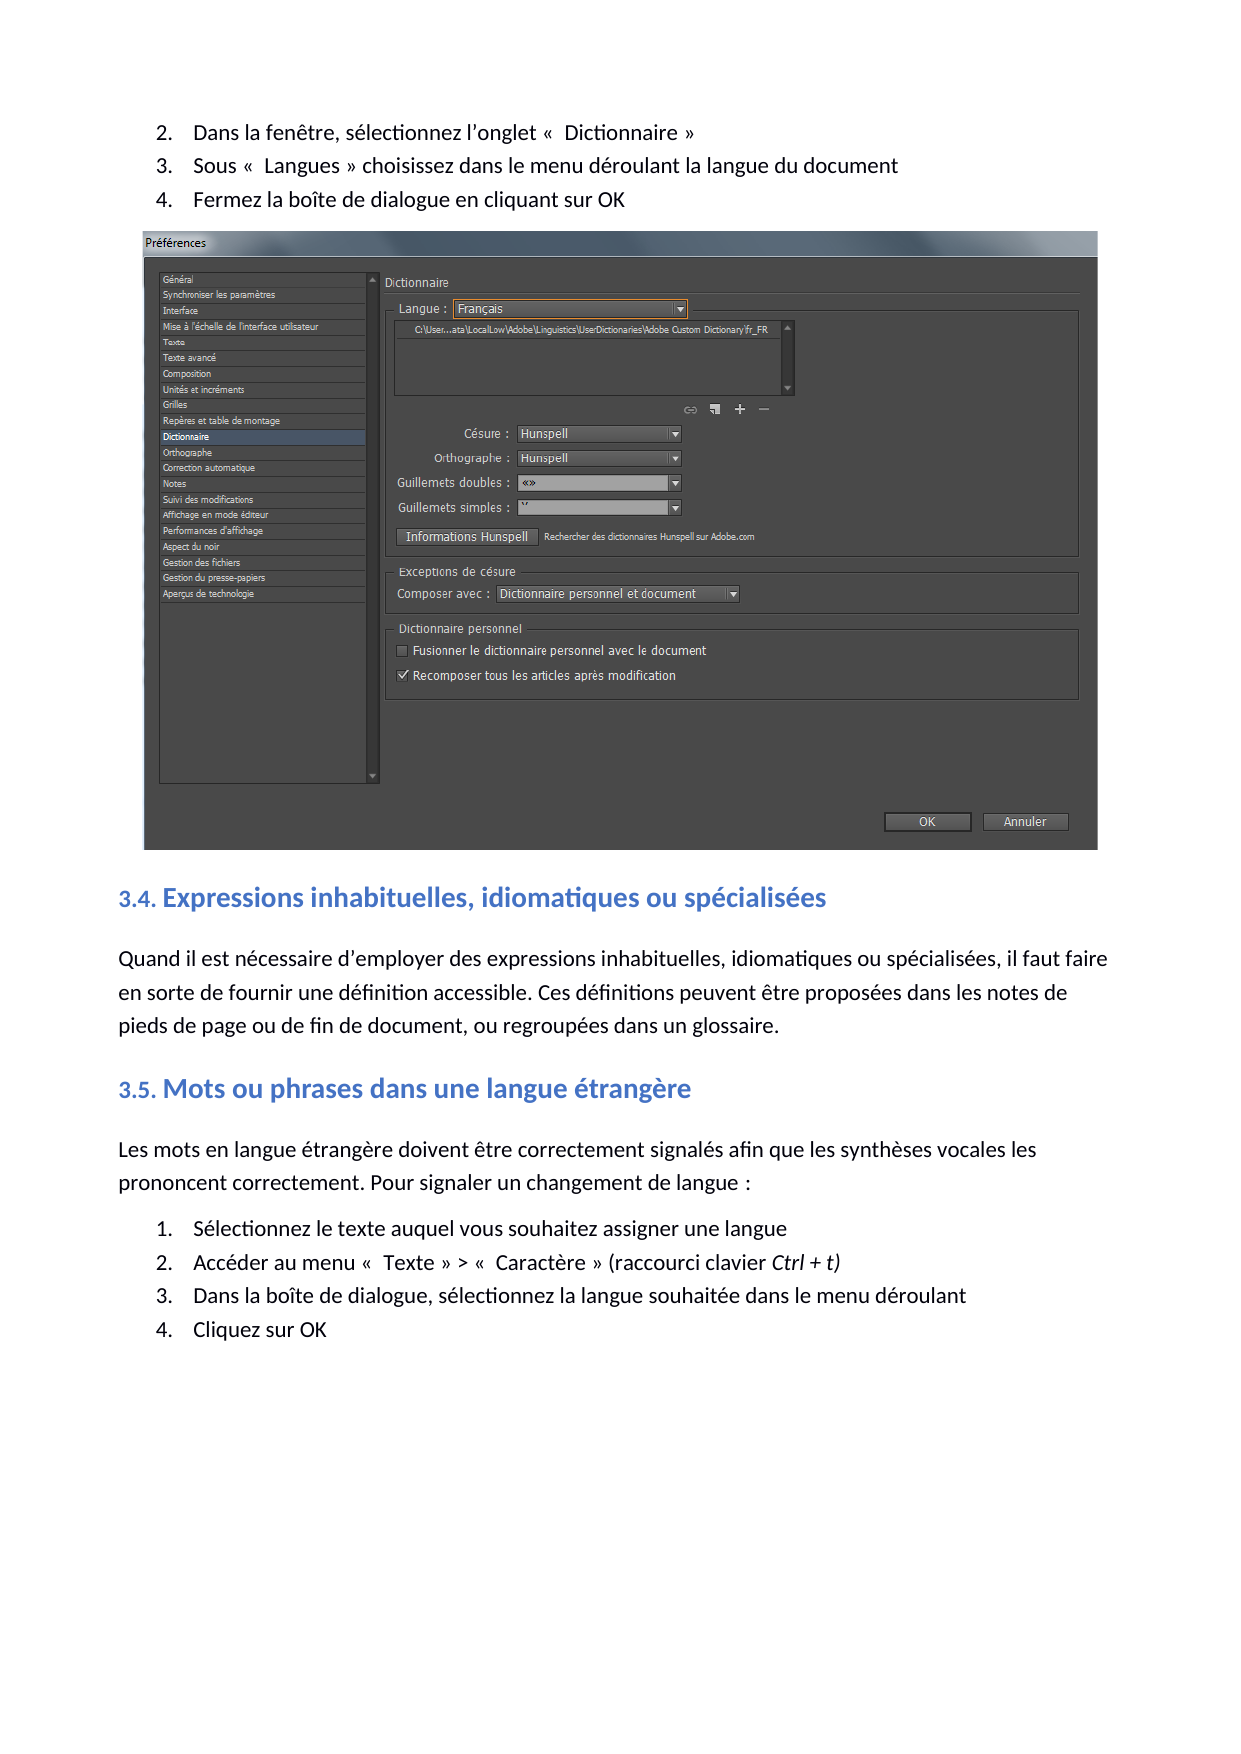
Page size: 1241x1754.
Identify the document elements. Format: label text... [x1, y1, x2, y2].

list Dans la boîte de dialogue, sélectionnez la langue souhaitée dans le menu déroulant [156, 1282, 1122, 1309]
subtitle 3.4. Expressions inhabituelles, idiomatiques ou spécialisées [118, 879, 1122, 915]
list Fermez la boîte de dialogue en cliquant sur OK [156, 185, 1122, 213]
list Cliquez sur OK [156, 1315, 1122, 1343]
list Sous « Langues » choisissez dans le menu déroulant la langue du document [156, 152, 1122, 180]
list Sélectionnez le texte auquel vous souhaitez assigner une langue [156, 1214, 1122, 1242]
list Accéder au menu « Texte » > « Caractère » (raccourci clavier Ctrl + t) [156, 1248, 1122, 1276]
picture [142, 231, 1098, 850]
subtitle 3.5. Mots ou phrases dans une langue étrangère [118, 1070, 1122, 1105]
list Dans la fenêtre, sélectionnez l’onglet « Dictionnaire » [156, 118, 1122, 146]
text Les mots en langue étrangère doivent être correctement signalés afin que les synthèses vocales les prononcent correctement. Pour signaler un changement de langue : [118, 1135, 1122, 1196]
text Quand il est nécessaire d’employer des expressions inhabituelles, idiomatiques ou spécialisées, il faut faire en sorte de fournir une définition accessible. Ces définitions peuvent être proposées dans les notes de pieds de page ou de fin de document, ou regroupées dans un glossaire. [118, 944, 1122, 1039]
